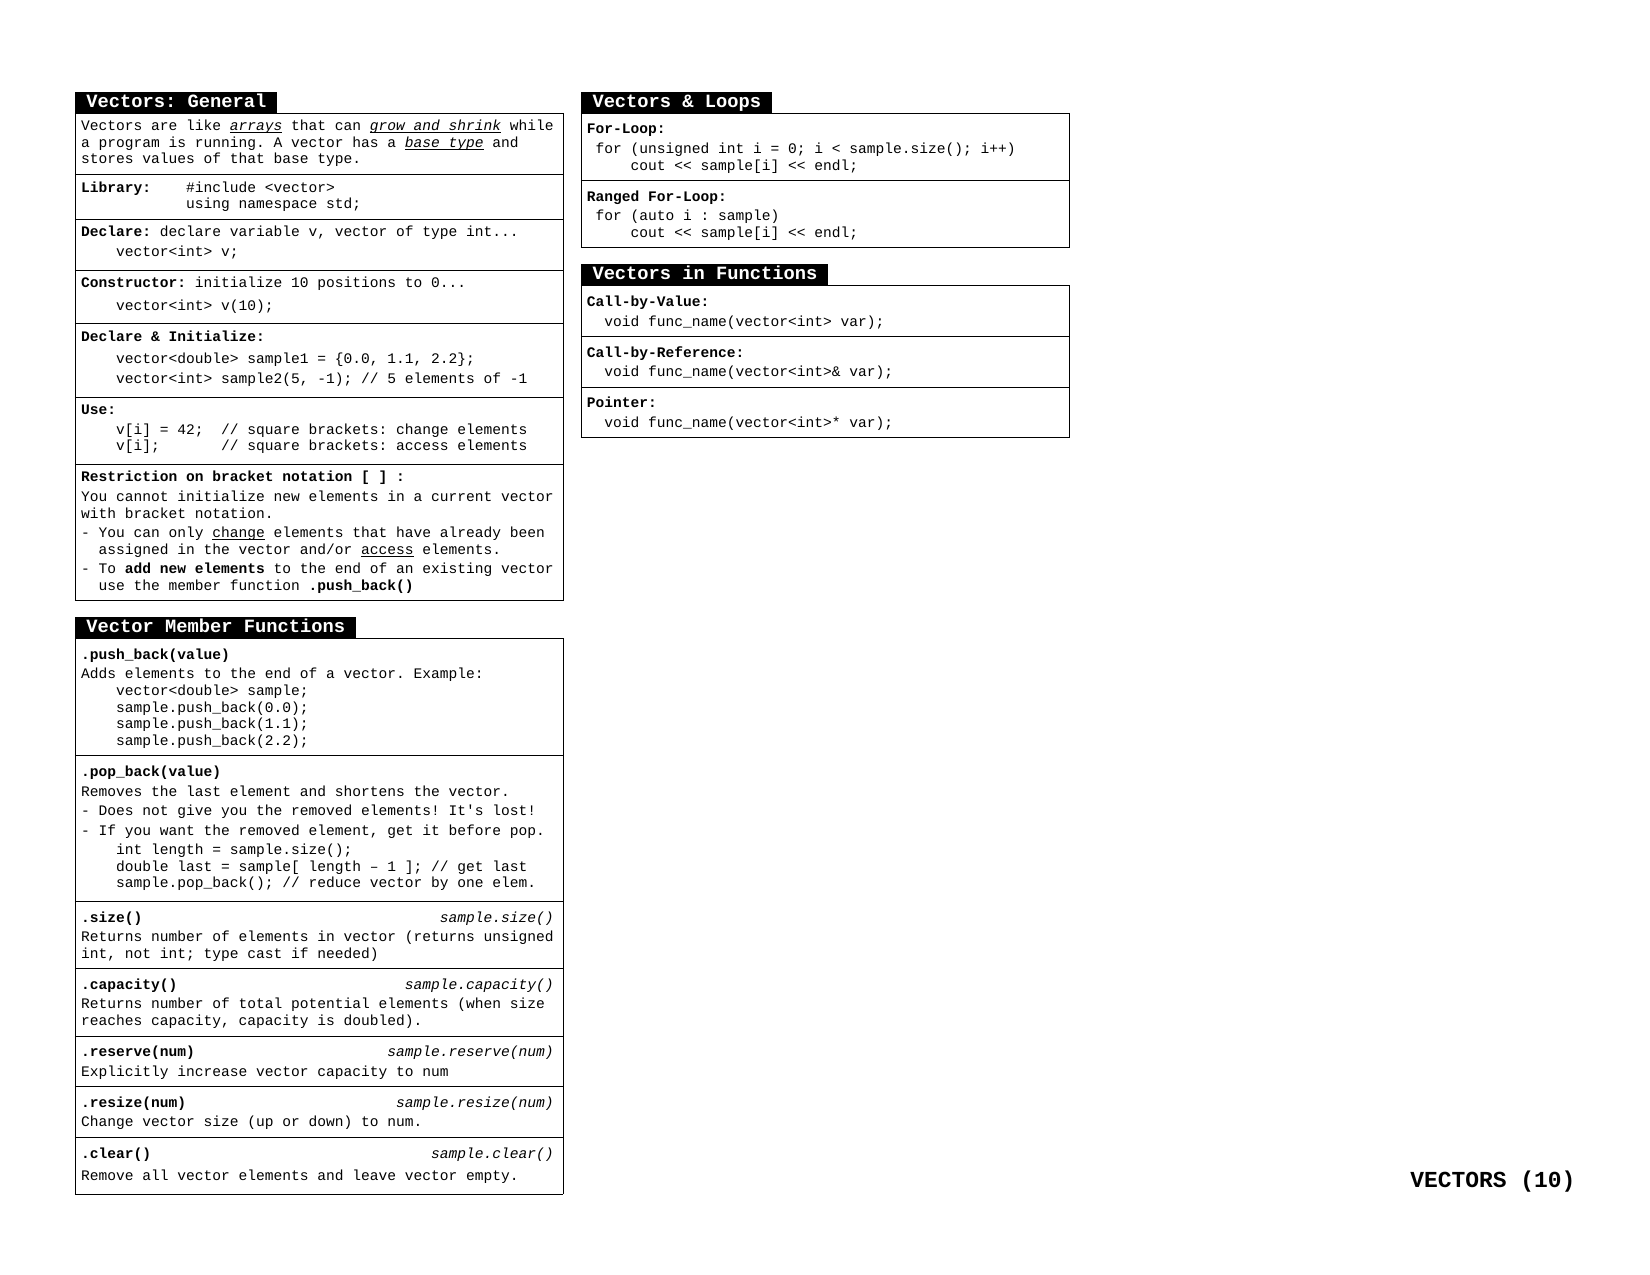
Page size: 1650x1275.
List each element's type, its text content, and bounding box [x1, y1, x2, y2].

table_cell .capacity() sample.capacity() Returns number of total potential elements (when size reaches capacity, capacity is doubled). [76, 969, 563, 1036]
table_cell Declare & Initialize: vector<double> sample1 = {0.0, 1.1, 2.2}; vector<int> sample2(5, -1); // 5 elements of -1 [76, 324, 563, 397]
table_cell .reserve(num) sample.reserve(num) Explicitly increase vector capacity to num [76, 1037, 563, 1086]
text Vectors in Functions [581, 264, 1069, 285]
table_cell .pop_back(value) Removes the last element and shortens the vector. - Does not give you the removed elements! It's lost! - If you want the removed element, get it before pop. int length = sample.size(); double last = sample[ length – 1 ]; // get last sample.pop_back(); // reduce vector by one elem. [76, 756, 563, 901]
table_cell .size() sample.size() Returns number of elements in vector (returns unsigned int, not int; type cast if needed) [76, 902, 563, 968]
table_cell Call-by-Reference: void func_name(vector<int>& var); [582, 337, 1069, 387]
table_header Vectors are like arrays that can grow and shrink while a program is running. A vector has a base type and stores values of that base type. [76, 114, 563, 174]
text VECTORS (10) [1087, 1168, 1575, 1194]
table_cell Declare: declare variable v, vector of type int... vector<int> v; [76, 220, 563, 269]
table_header For-Loop: for (unsigned int i = 0; i < sample.size(); i++) cout << sample[i] << endl; [582, 114, 1069, 180]
table_cell .clear() sample.clear() Remove all vector elements and leave vector empty. [76, 1138, 563, 1194]
table_cell Restriction on bracket notation [ ] : You cannot initialize new elements in a current vector with bracket notation. - You can only change elements that have already been assigned in the vector and/or access elements. - To add new elements to the end of an existing vector use the member function .push_back() [76, 465, 563, 600]
table_header Call-by-Value: void func_name(vector<int> var); [582, 286, 1069, 336]
text Vectors & Loops [581, 92, 1069, 113]
table_cell Ranged For-Loop: for (auto i : sample) cout << sample[i] << endl; [582, 181, 1069, 247]
table_cell Use: v[i] = 42; // square brackets: change elements v[i]; // square brackets: access elements [76, 398, 563, 464]
table_cell Pointer: void func_name(vector<int>* var); [582, 388, 1069, 437]
table_cell Library: #include <vector> using namespace std; [76, 175, 563, 219]
table_header .push_back(value) Adds elements to the end of a vector. Example: vector<double> sample; sample.push_back(0.0); sample.push_back(1.1); sample.push_back(2.2); [76, 639, 563, 755]
text Vectors: General [75, 92, 563, 113]
table_cell Constructor: initialize 10 positions to 0... vector<int> v(10); [76, 271, 563, 323]
text Vector Member Functions [75, 617, 563, 638]
table_cell .resize(num) sample.resize(num) Change vector size (up or down) to num. [76, 1087, 563, 1137]
